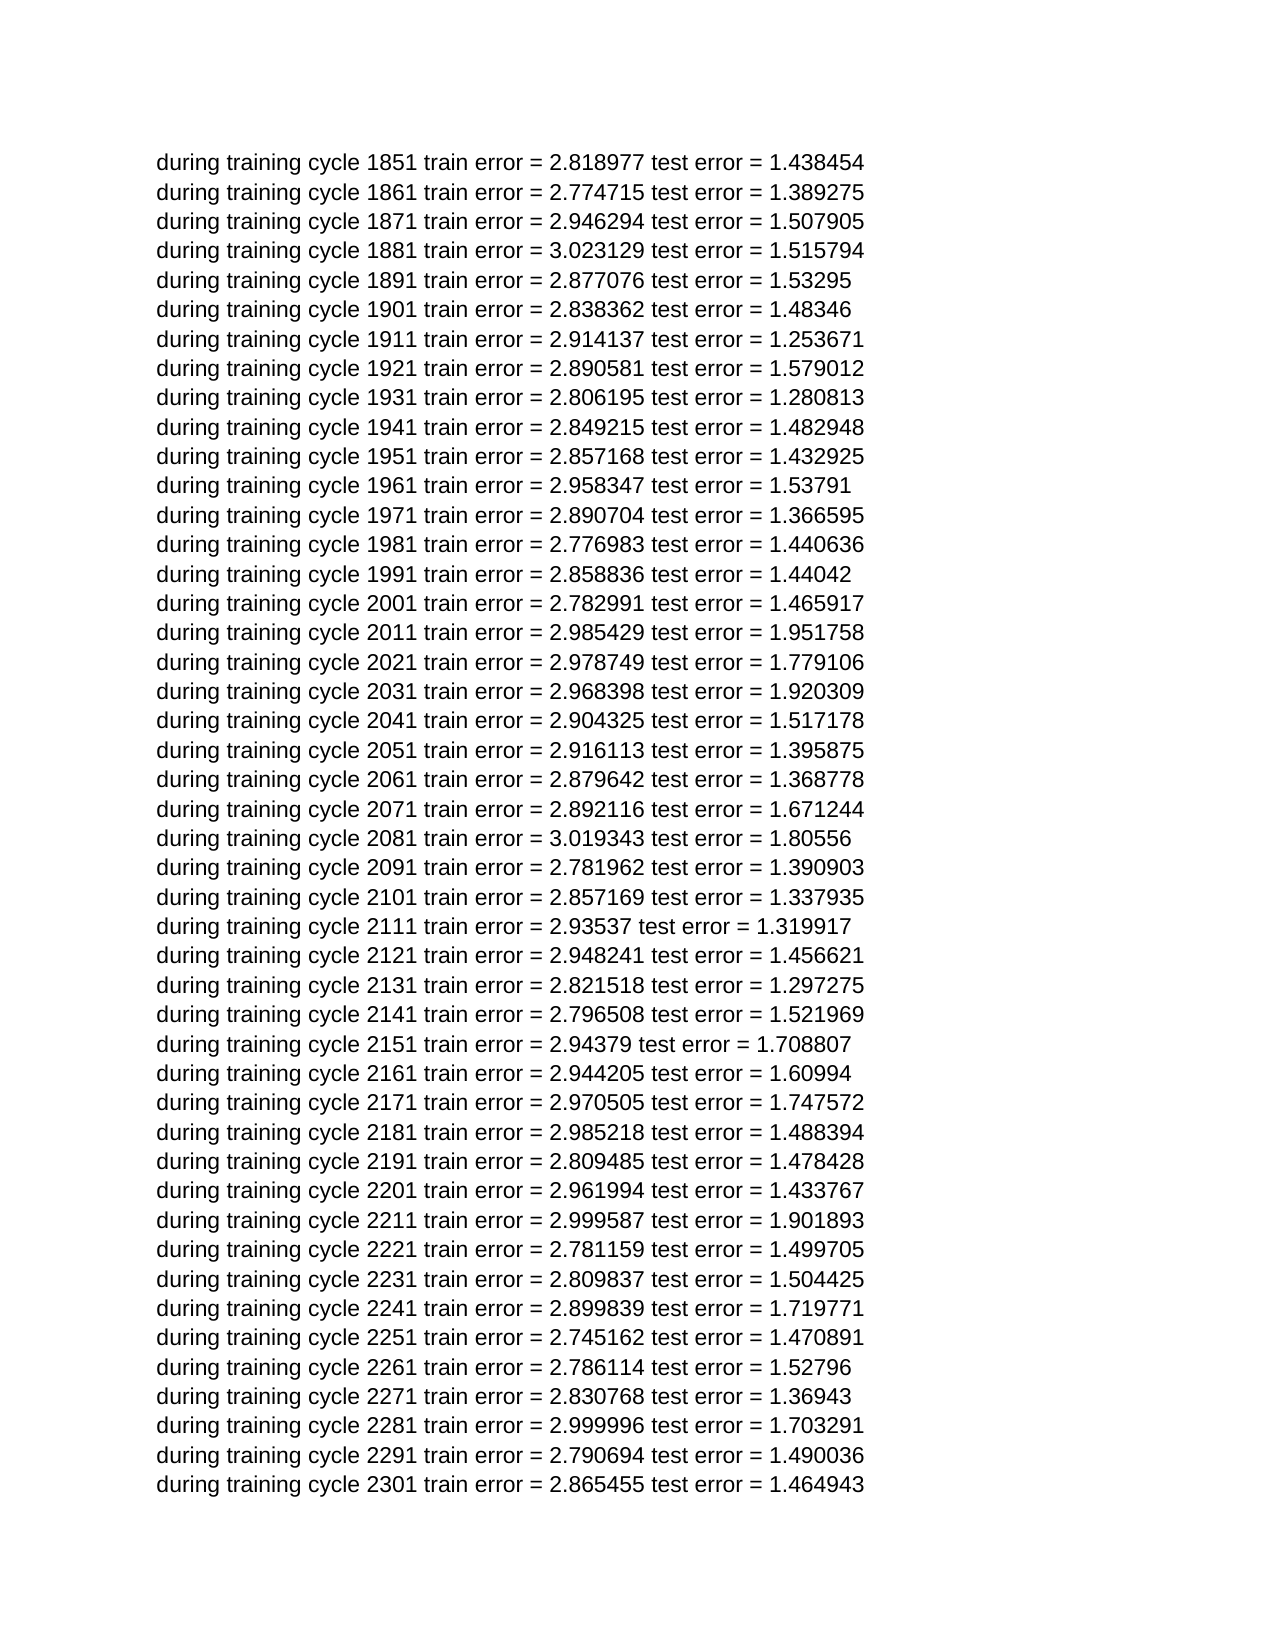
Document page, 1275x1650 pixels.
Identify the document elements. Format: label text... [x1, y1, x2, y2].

text during training cycle 2301 train error = 2.865455 test error = 1.464943 [150, 1472, 1125, 1497]
text during training cycle 1941 train error = 2.849215 test error = 1.482948 [150, 414, 1125, 440]
text during training cycle 2271 train error = 2.830768 test error = 1.36943 [150, 1384, 1125, 1409]
text during training cycle 2151 train error = 2.94379 test error = 1.708807 [150, 1031, 1125, 1057]
text during training cycle 2091 train error = 2.781962 test error = 1.390903 [150, 855, 1125, 881]
text during training cycle 2031 train error = 2.968398 test error = 1.920309 [150, 679, 1125, 704]
text during training cycle 2181 train error = 2.985218 test error = 1.488394 [150, 1119, 1125, 1145]
text during training cycle 2051 train error = 2.916113 test error = 1.395875 [150, 737, 1125, 763]
text during training cycle 2281 train error = 2.999996 test error = 1.703291 [150, 1413, 1125, 1439]
text during training cycle 1981 train error = 2.776983 test error = 1.440636 [150, 532, 1125, 557]
text during training cycle 2071 train error = 2.892116 test error = 1.671244 [150, 796, 1125, 822]
text during training cycle 2251 train error = 2.745162 test error = 1.470891 [150, 1325, 1125, 1351]
text during training cycle 2291 train error = 2.790694 test error = 1.490036 [150, 1442, 1125, 1468]
text during training cycle 1881 train error = 3.023129 test error = 1.515794 [150, 238, 1125, 264]
text during training cycle 1931 train error = 2.806195 test error = 1.280813 [150, 385, 1125, 411]
text during training cycle 1971 train error = 2.890704 test error = 1.366595 [150, 502, 1125, 528]
text during training cycle 2261 train error = 2.786114 test error = 1.52796 [150, 1354, 1125, 1380]
text during training cycle 1911 train error = 2.914137 test error = 1.253671 [150, 326, 1125, 352]
text during training cycle 2061 train error = 2.879642 test error = 1.368778 [150, 767, 1125, 792]
text during training cycle 2101 train error = 2.857169 test error = 1.337935 [150, 884, 1125, 910]
text during training cycle 1951 train error = 2.857168 test error = 1.432925 [150, 444, 1125, 469]
text during training cycle 2141 train error = 2.796508 test error = 1.521969 [150, 1002, 1125, 1027]
text during training cycle 1861 train error = 2.774715 test error = 1.389275 [150, 179, 1125, 205]
text during training cycle 2171 train error = 2.970505 test error = 1.747572 [150, 1090, 1125, 1116]
text during training cycle 2231 train error = 2.809837 test error = 1.504425 [150, 1266, 1125, 1292]
text during training cycle 2011 train error = 2.985429 test error = 1.951758 [150, 620, 1125, 646]
text during training cycle 2201 train error = 2.961994 test error = 1.433767 [150, 1178, 1125, 1204]
text during training cycle 2021 train error = 2.978749 test error = 1.779106 [150, 649, 1125, 675]
text during training cycle 2221 train error = 2.781159 test error = 1.499705 [150, 1237, 1125, 1262]
text during training cycle 1901 train error = 2.838362 test error = 1.48346 [150, 297, 1125, 322]
text during training cycle 2081 train error = 3.019343 test error = 1.80556 [150, 826, 1125, 851]
text during training cycle 1921 train error = 2.890581 test error = 1.579012 [150, 356, 1125, 381]
text during training cycle 2041 train error = 2.904325 test error = 1.517178 [150, 708, 1125, 734]
text during training cycle 2241 train error = 2.899839 test error = 1.719771 [150, 1296, 1125, 1321]
text during training cycle 1891 train error = 2.877076 test error = 1.53295 [150, 267, 1125, 293]
text during training cycle 2161 train error = 2.944205 test error = 1.60994 [150, 1061, 1125, 1086]
text during training cycle 2121 train error = 2.948241 test error = 1.456621 [150, 943, 1125, 969]
text during training cycle 2001 train error = 2.782991 test error = 1.465917 [150, 591, 1125, 616]
text during training cycle 1991 train error = 2.858836 test error = 1.44042 [150, 561, 1125, 587]
text during training cycle 2111 train error = 2.93537 test error = 1.319917 [150, 914, 1125, 939]
text during training cycle 2131 train error = 2.821518 test error = 1.297275 [150, 972, 1125, 998]
text during training cycle 1961 train error = 2.958347 test error = 1.53791 [150, 473, 1125, 499]
text during training cycle 2211 train error = 2.999587 test error = 1.901893 [150, 1207, 1125, 1233]
text during training cycle 1851 train error = 2.818977 test error = 1.438454 [150, 150, 1125, 176]
text during training cycle 1871 train error = 2.946294 test error = 1.507905 [150, 209, 1125, 234]
text during training cycle 2191 train error = 2.809485 test error = 1.478428 [150, 1149, 1125, 1174]
